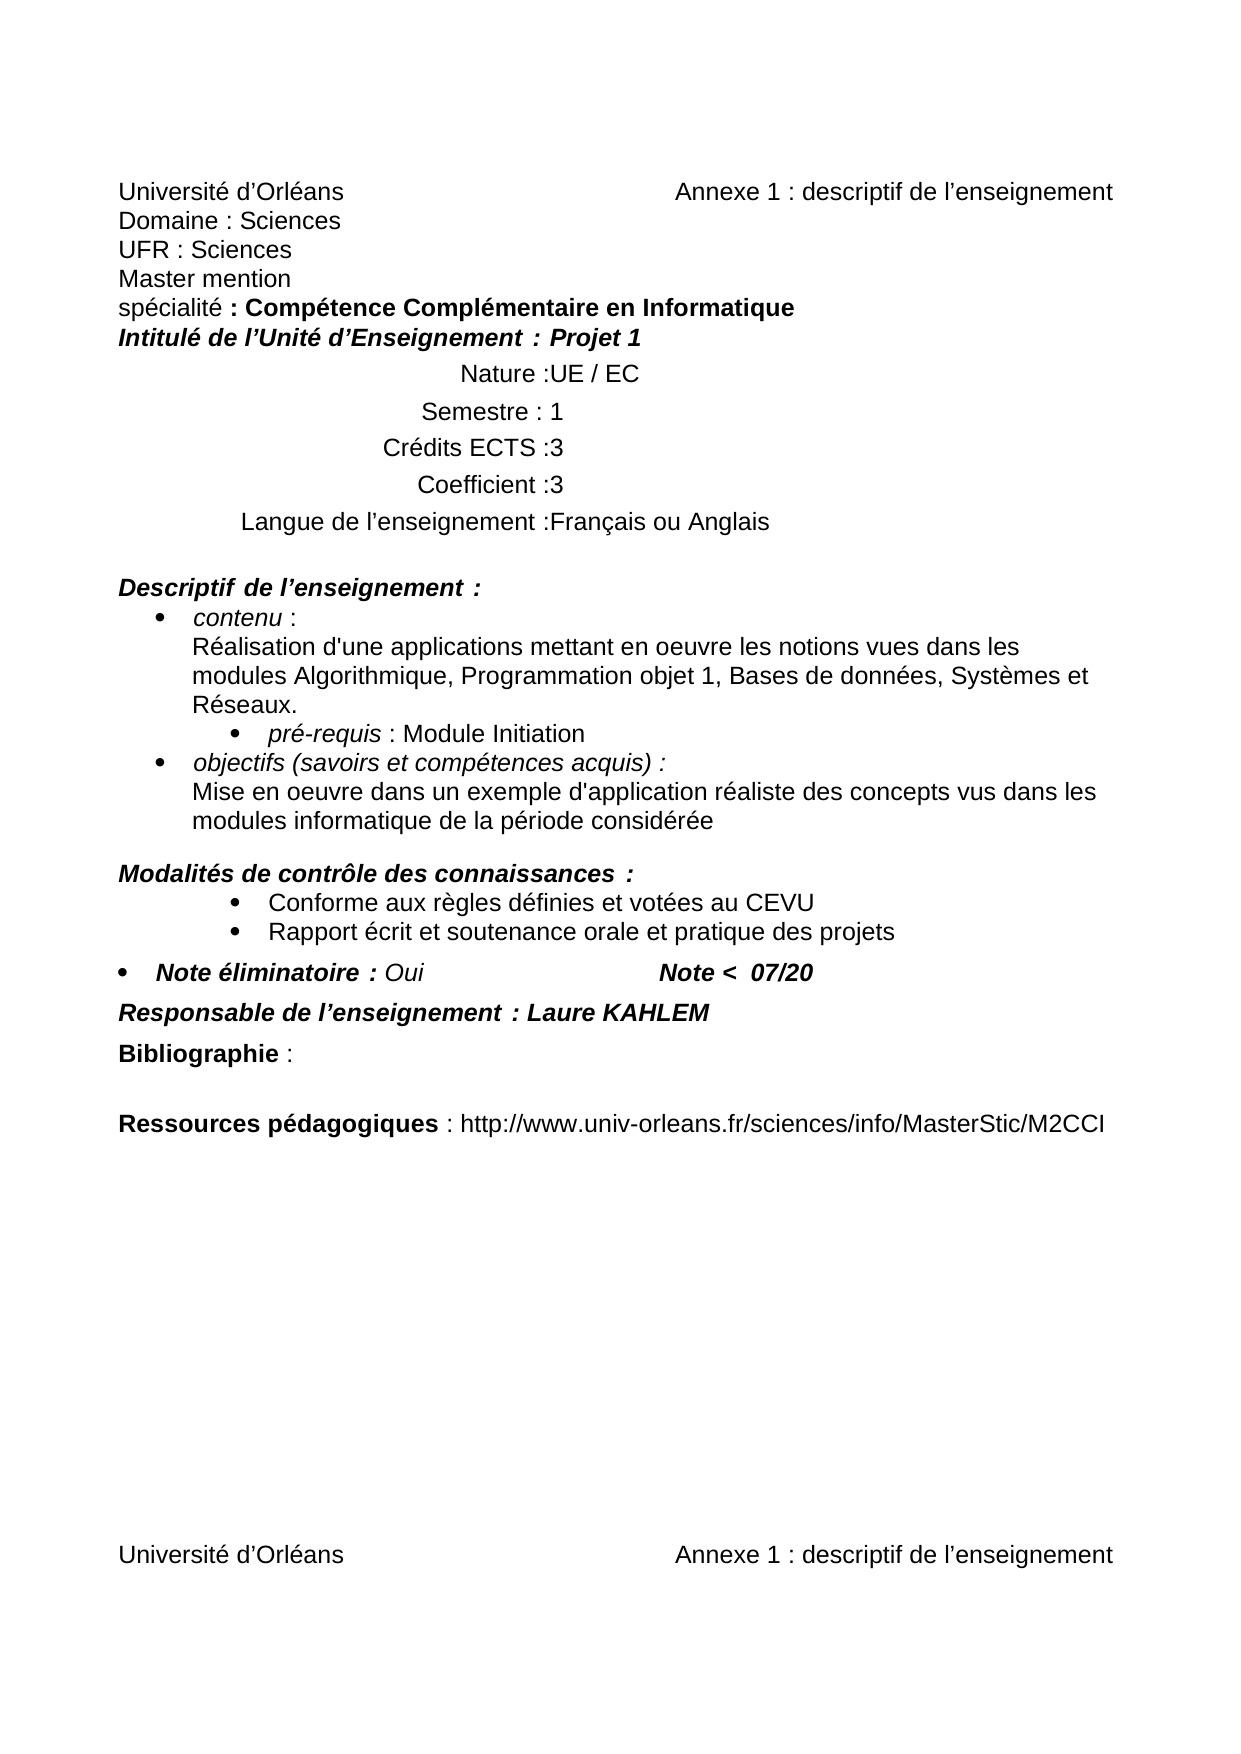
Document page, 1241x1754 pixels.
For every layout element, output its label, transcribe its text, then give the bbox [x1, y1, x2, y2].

table_cell spécialité : Compétence Complémentaire en Informatique [118, 293, 1122, 322]
table_cell Projet 1 [550, 323, 1122, 359]
table_cell Modalités de contrôle des connaissances : Conforme aux règles définies et votées au CEVU Rapport écrit et soutenance orale et pratique des projets [118, 835, 1122, 946]
table_cell UFR : Sciences [118, 235, 1122, 264]
table_cell Note éliminatoire : Oui [118, 946, 659, 987]
table_cell Intitulé de l’Unité d’Enseignement : [118, 323, 549, 359]
table_cell contenu : Réalisation d'une applications mettant en oeuvre les notions vues dans les modules Algorithmique, Programmation objet 1, Bases de données, Systèmes et Réseaux. [118, 603, 1122, 719]
table_header Domaine : Sciences [118, 206, 1122, 235]
table_cell Semestre : [118, 396, 549, 433]
table_cell Responsable de l’enseignement : Laure KAHLEM [118, 987, 1122, 1027]
table_cell objectifs (savoirs et compétences acquis) : Mise en oeuvre dans un exemple d'application réaliste des concepts vus dans les modules informatique de la période considérée [118, 748, 1122, 835]
table_cell 3 [550, 433, 1122, 470]
table_cell Ressources pédagogiques : http://www.univ-orleans.fr/sciences/info/MasterStic/M2CCI [118, 1097, 1122, 1138]
table_cell Français ou Anglais [550, 507, 1122, 544]
table_cell Descriptif de l’enseignement : [118, 573, 1122, 602]
table_cell 1 [550, 396, 1122, 433]
table_cell 3 [550, 470, 1122, 507]
table_cell UE / EC [550, 359, 1122, 396]
table_cell Bibliographie : [118, 1028, 1122, 1097]
table_cell Coefficient : [118, 470, 549, 507]
table_cell pré-requis : Module Initiation [118, 719, 1122, 748]
table_cell Nature : [118, 359, 549, 396]
table_cell Crédits ECTS : [118, 433, 549, 470]
table_cell [896, 946, 1122, 987]
table_cell Master mention [118, 264, 1122, 293]
table_cell Langue de l’enseignement : [118, 507, 549, 544]
table_cell Note < 07/20 [659, 946, 896, 987]
table_cell [118, 544, 1122, 573]
